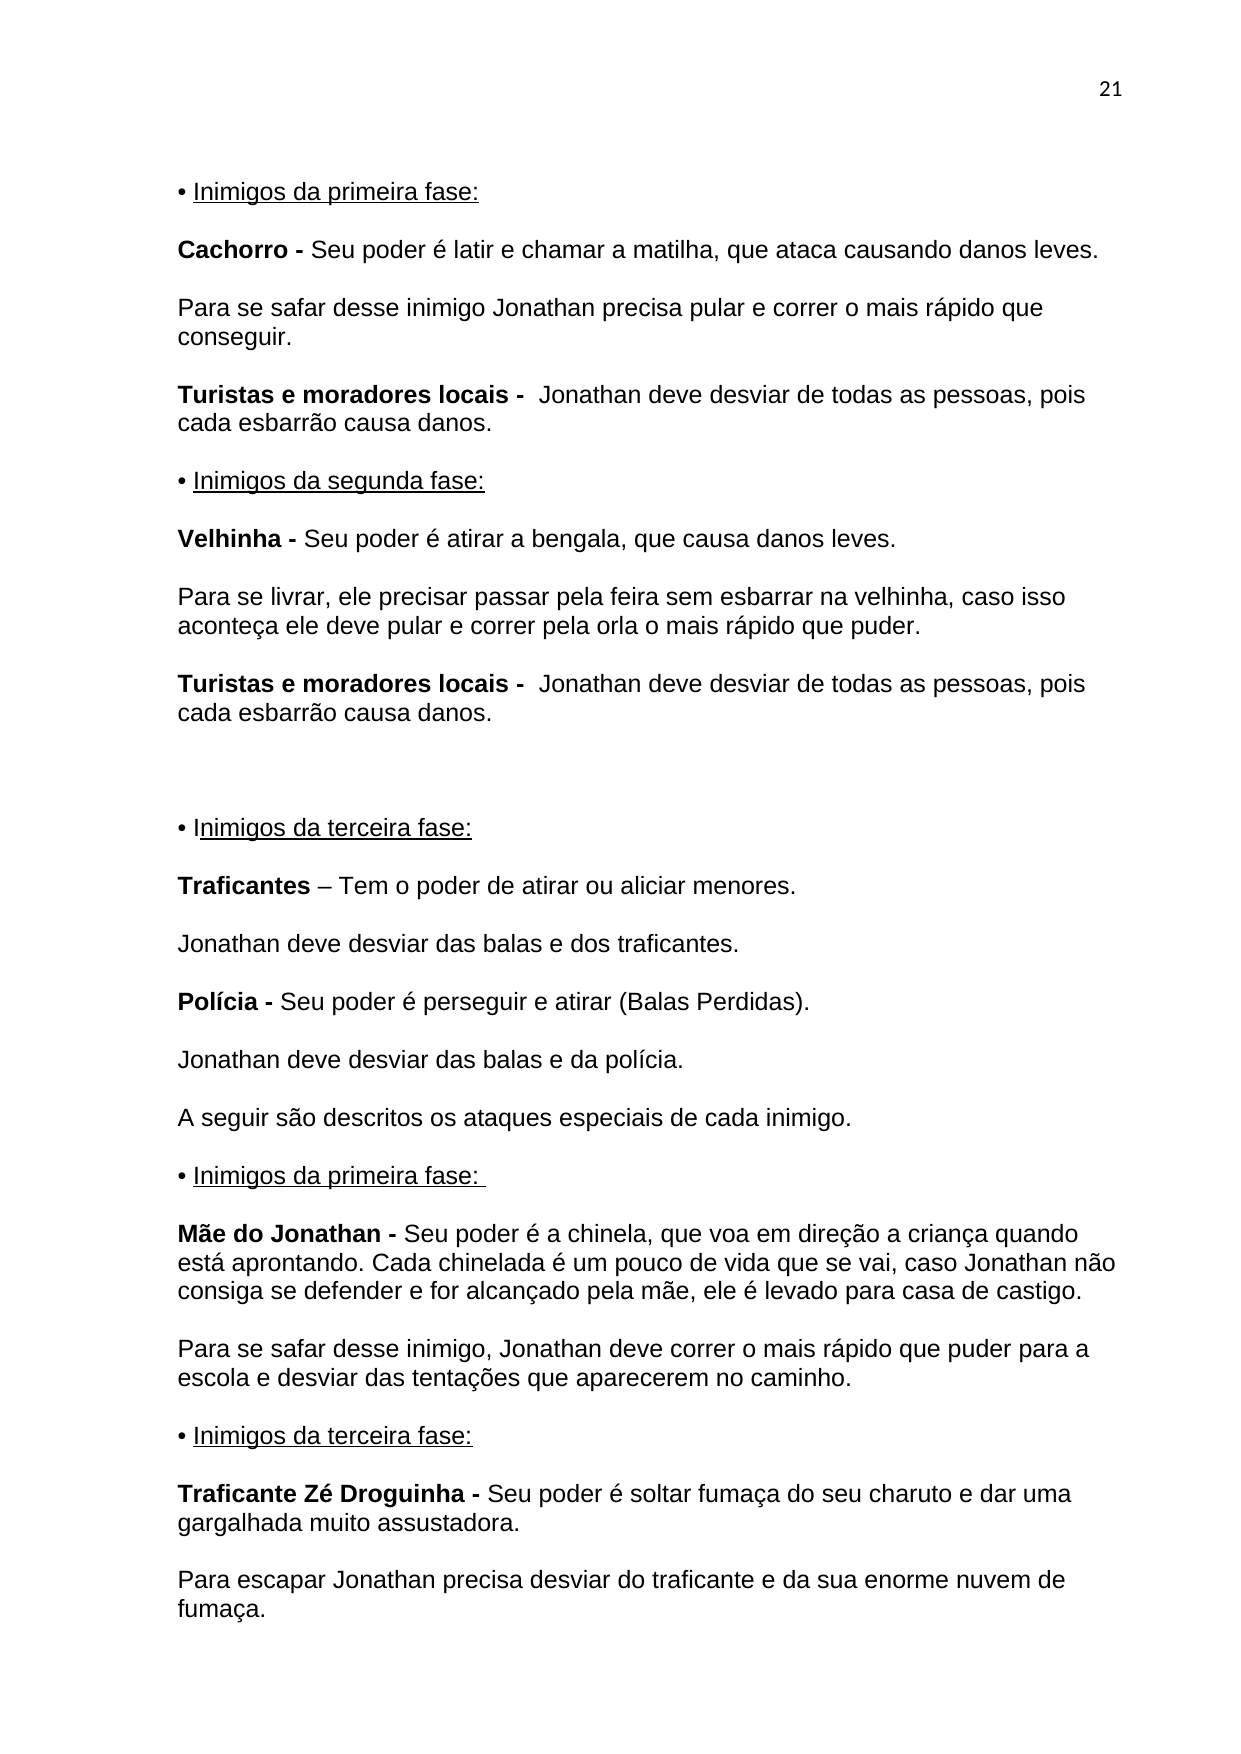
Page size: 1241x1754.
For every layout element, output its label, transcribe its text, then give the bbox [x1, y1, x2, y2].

text Turistas e moradores locais - Jonathan deve desviar de todas as pessoas, pois cada esbarrão causa danos. [177, 380, 1122, 437]
text A seguir são descritos os ataques especiais de cada inimigo. [177, 1103, 1122, 1132]
text • Inimigos da segunda fase: [177, 466, 1122, 495]
text Turistas e moradores locais - Jonathan deve desviar de todas as pessoas, pois cada esbarrão causa danos. [177, 669, 1122, 726]
text Para se livrar, ele precisar passar pela feira sem esbarrar na velhinha, caso isso aconteça ele deve pular e correr pela orla o mais rápido que puder. [177, 582, 1122, 640]
text Para se safar desse inimigo Jonathan precisa pular e correr o mais rápido que conseguir. [177, 293, 1122, 351]
text • Inimigos da primeira fase: [177, 177, 1122, 206]
text Jonathan deve desviar das balas e da polícia. [177, 1045, 1122, 1074]
text • Inimigos da terceira fase: [177, 1421, 1122, 1450]
text Polícia - Seu poder é perseguir e atirar (Balas Perdidas). [177, 987, 1122, 1016]
text Jonathan deve desviar das balas e dos traficantes. [177, 929, 1122, 958]
text • Inimigos da terceira fase: [177, 813, 1122, 842]
text Traficantes – Tem o poder de atirar ou aliciar menores. [177, 871, 1122, 900]
text Para se safar desse inimigo, Jonathan deve correr o mais rápido que puder para a escola e desviar das tentações que aparecerem no caminho. [177, 1334, 1122, 1392]
text • Inimigos da primeira fase: [177, 1161, 1122, 1190]
text Velhinha - Seu poder é atirar a bengala, que causa danos leves. [177, 524, 1122, 553]
text Traficante Zé Droguinha - Seu poder é soltar fumaça do seu charuto e dar uma gargalhada muito assustadora. [177, 1479, 1122, 1536]
text Mãe do Jonathan - Seu poder é a chinela, que voa em direção a criança quando está aprontando. Cada chinelada é um pouco de vida que se vai, caso Jonathan não consiga se defender e for alcançado pela mãe, ele é levado para casa de castigo. [177, 1219, 1122, 1305]
text Cachorro - Seu poder é latir e chamar a matilha, que ataca causando danos leves. [177, 235, 1122, 264]
text Para escapar Jonathan precisa desviar do traficante e da sua enorme nuvem de fumaça. [177, 1566, 1122, 1623]
